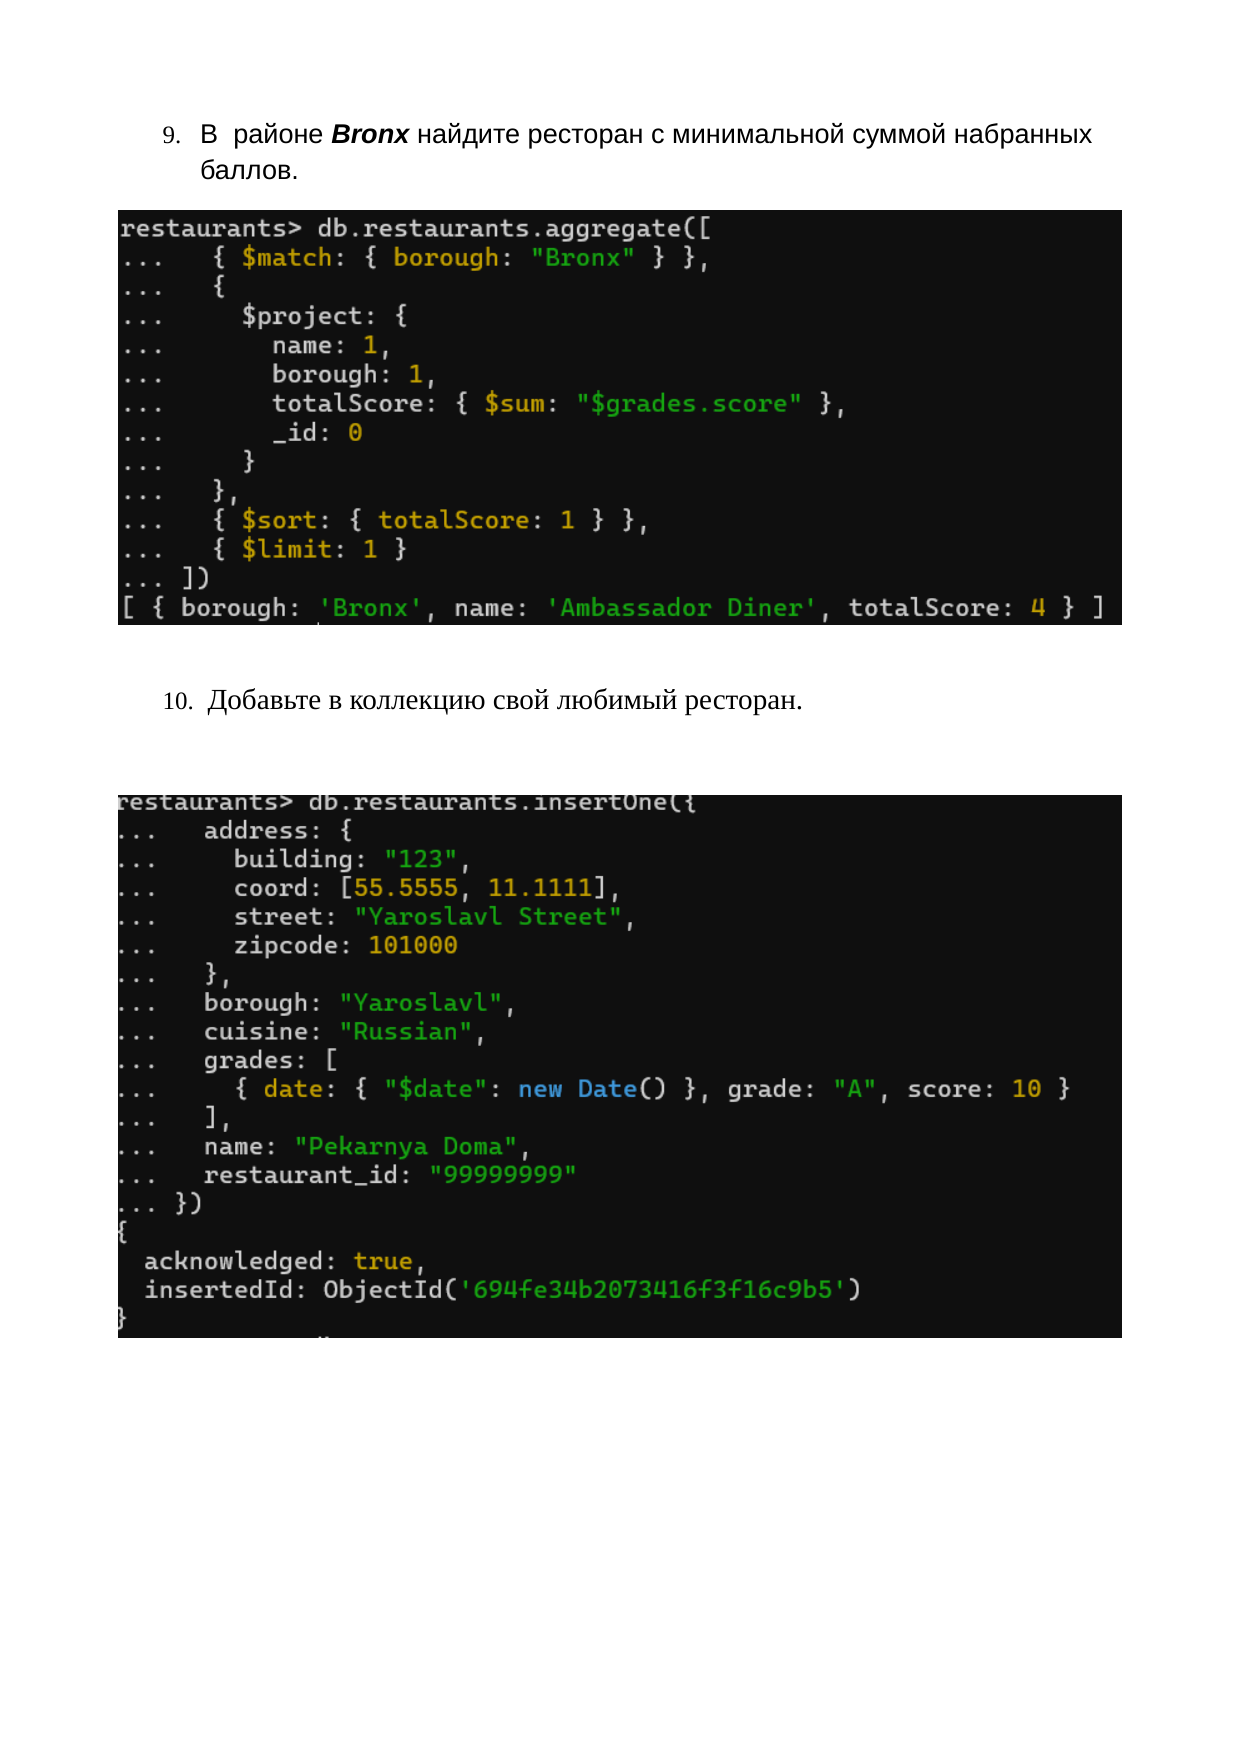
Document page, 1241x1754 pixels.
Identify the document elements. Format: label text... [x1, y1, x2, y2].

list Добавьте в коллекцию свой любимый ресторан. [162, 682, 1122, 716]
picture [118, 210, 1122, 625]
picture [118, 795, 1122, 1338]
list В районе Bronx найдите ресторан с минимальной суммой набранных баллов. [162, 118, 1122, 185]
